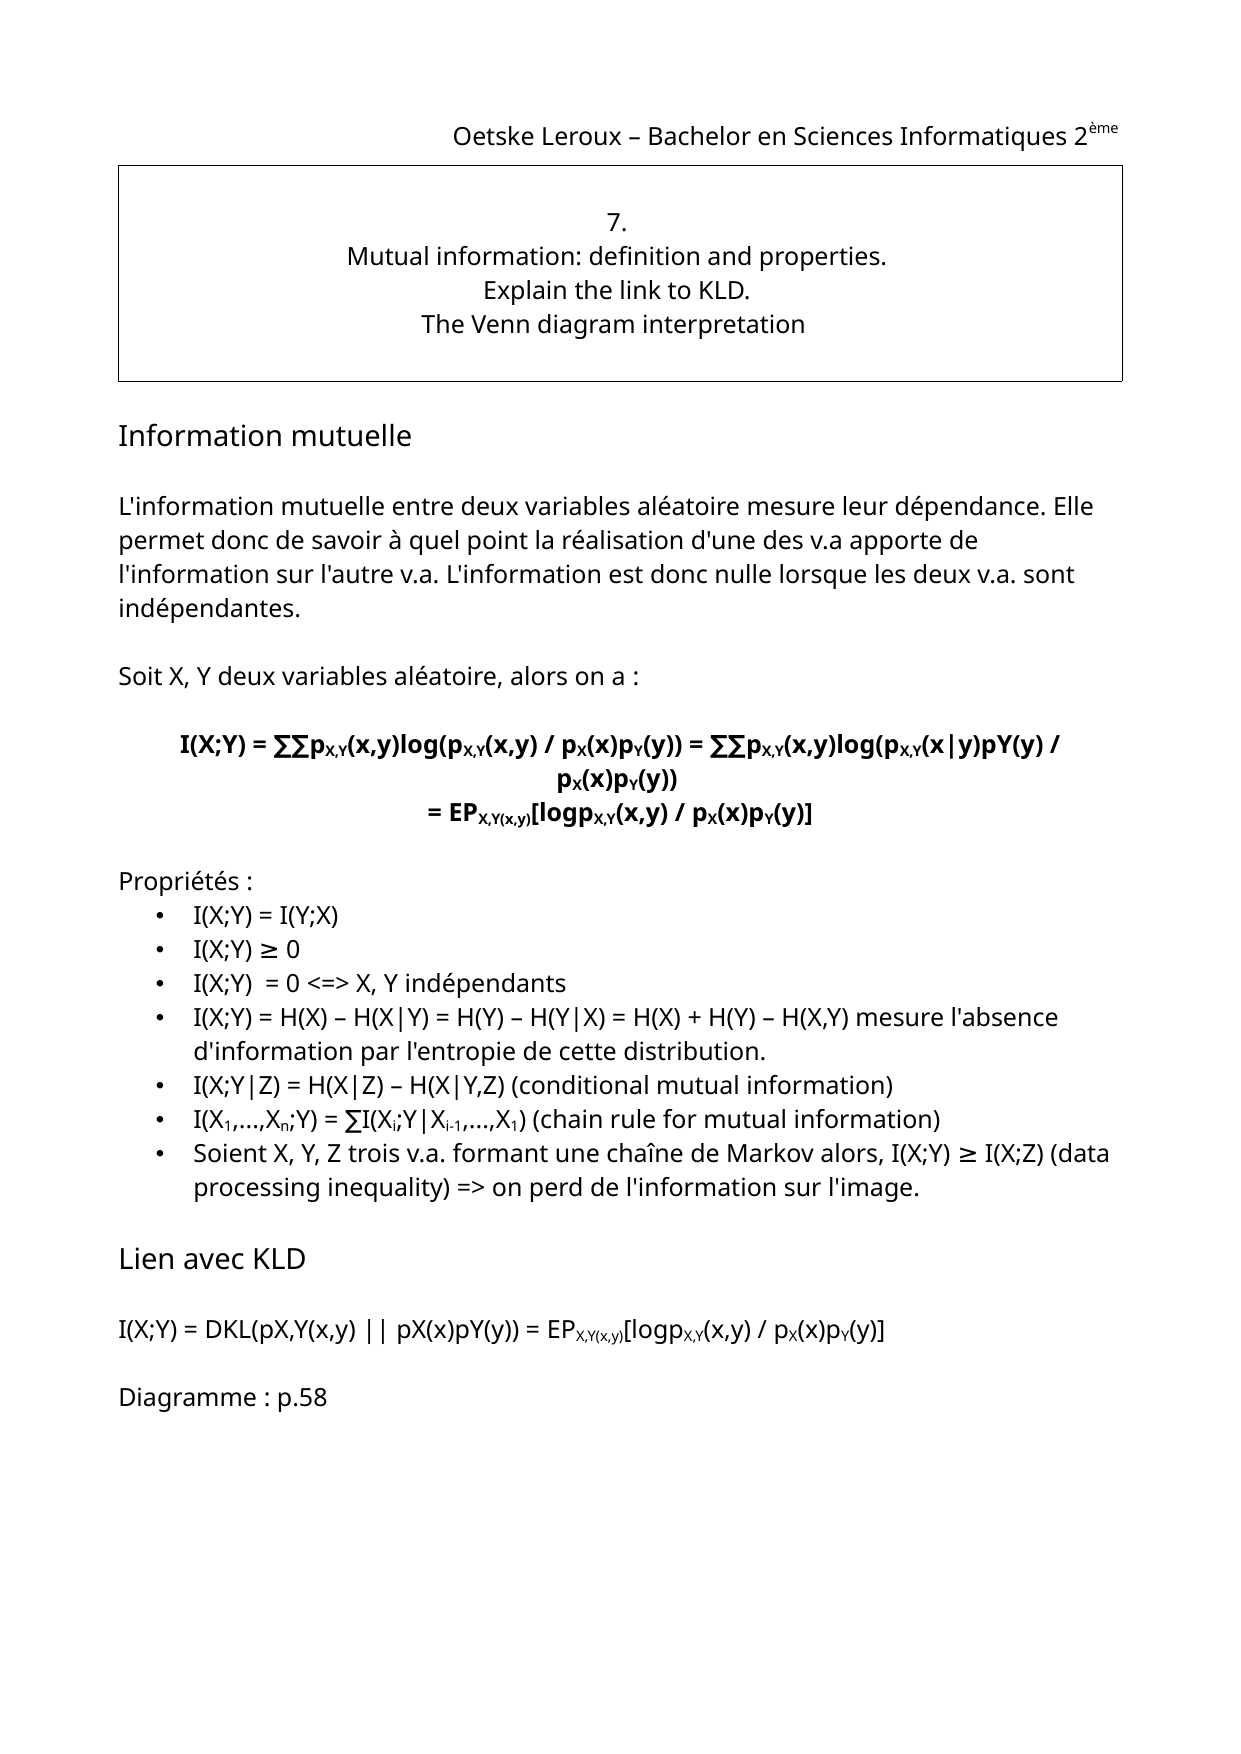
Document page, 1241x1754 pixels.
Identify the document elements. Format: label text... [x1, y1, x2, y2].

list Soient X, Y, Z trois v.a. formant une chaîne de Markov alors, I(X;Y) ≥ I(X;Z) (data processing inequality) => on perd de l'information sur l'image. [156, 1136, 1122, 1204]
text Lien avec KLD [118, 1238, 1122, 1278]
list I(X;Y|Z) = H(X|Z) – H(X|Y,Z) (conditional mutual information) [156, 1068, 1122, 1102]
list I(X;Y) = H(X) – H(X|Y) = H(Y) – H(Y|X) = H(X) + H(Y) – H(X,Y) mesure l'absence d'information par l'entropie de cette distribution. [156, 999, 1122, 1068]
text L'information mutuelle entre deux variables aléatoire mesure leur dépendance. Elle permet donc de savoir à quel point la réalisation d'une des v.a apporte de l'information sur l'autre v.a. L'information est donc nulle lorsque les deux v.a. sont indépendantes. [118, 488, 1122, 625]
text Soit X, Y deux variables aléatoire, alors on a : [118, 659, 1122, 693]
list I(X;Y) ≥ 0 [156, 931, 1122, 965]
text Diagramme : p.58 [118, 1380, 1122, 1414]
text Information mutuelle [118, 415, 1122, 454]
text Propriétés : [118, 863, 1122, 897]
text I(X;Y) = DKL(pX,Y(x,y) || pX(x)pY(y)) = EPX,Y(x,y)[logpX,Y(x,y) / pX(x)pY(y)] [118, 1312, 1122, 1346]
list I(X;Y) = I(Y;X) [156, 897, 1122, 931]
list I(X;Y) = 0 <=> X, Y indépendants [156, 965, 1122, 999]
text Oetske Leroux – Bachelor en Sciences Informatiques 2ème [118, 118, 1122, 152]
text = EPX,Y(x,y)[logpX,Y(x,y) / pX(x)pY(y)] [118, 795, 1122, 829]
text I(X;Y) = ∑∑pX,Y(x,y)log(pX,Y(x,y) / pX(x)pY(y)) = ∑∑pX,Y(x,y)log(pX,Y(x|y)pY(y) / pX(x)pY(y)) [118, 727, 1122, 795]
table_header 7. Mutual information: definition and properties. Explain the link to KLD. The Venn diagram interpretation [119, 166, 1122, 381]
list I(X1,...,Xn;Y) = ∑I(Xi;Y|Xi-1,...,X1) (chain rule for mutual information) [156, 1102, 1122, 1136]
